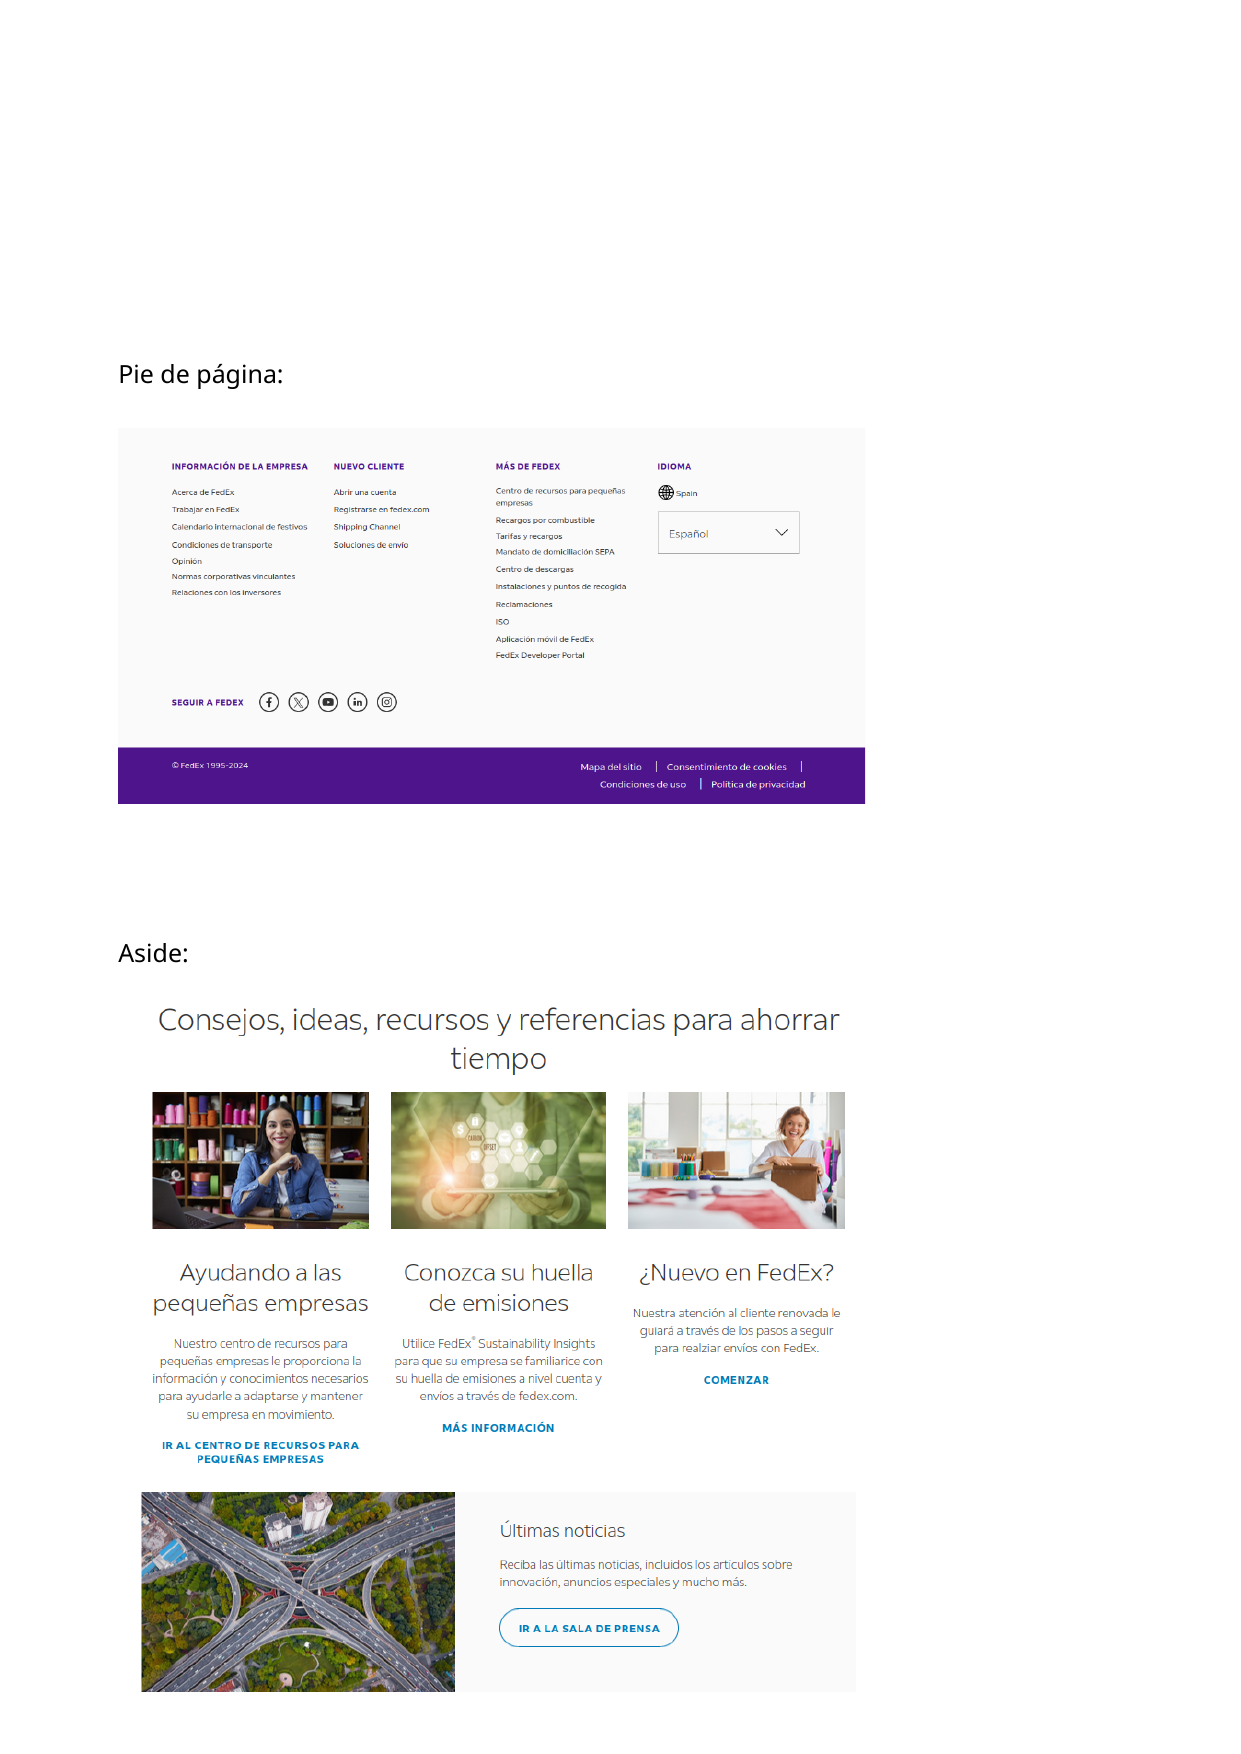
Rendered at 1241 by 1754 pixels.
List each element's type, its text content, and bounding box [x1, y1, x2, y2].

text Pie de página: [118, 357, 1122, 391]
picture [118, 989, 880, 1724]
picture [118, 417, 866, 804]
text Aside: [118, 936, 1122, 970]
